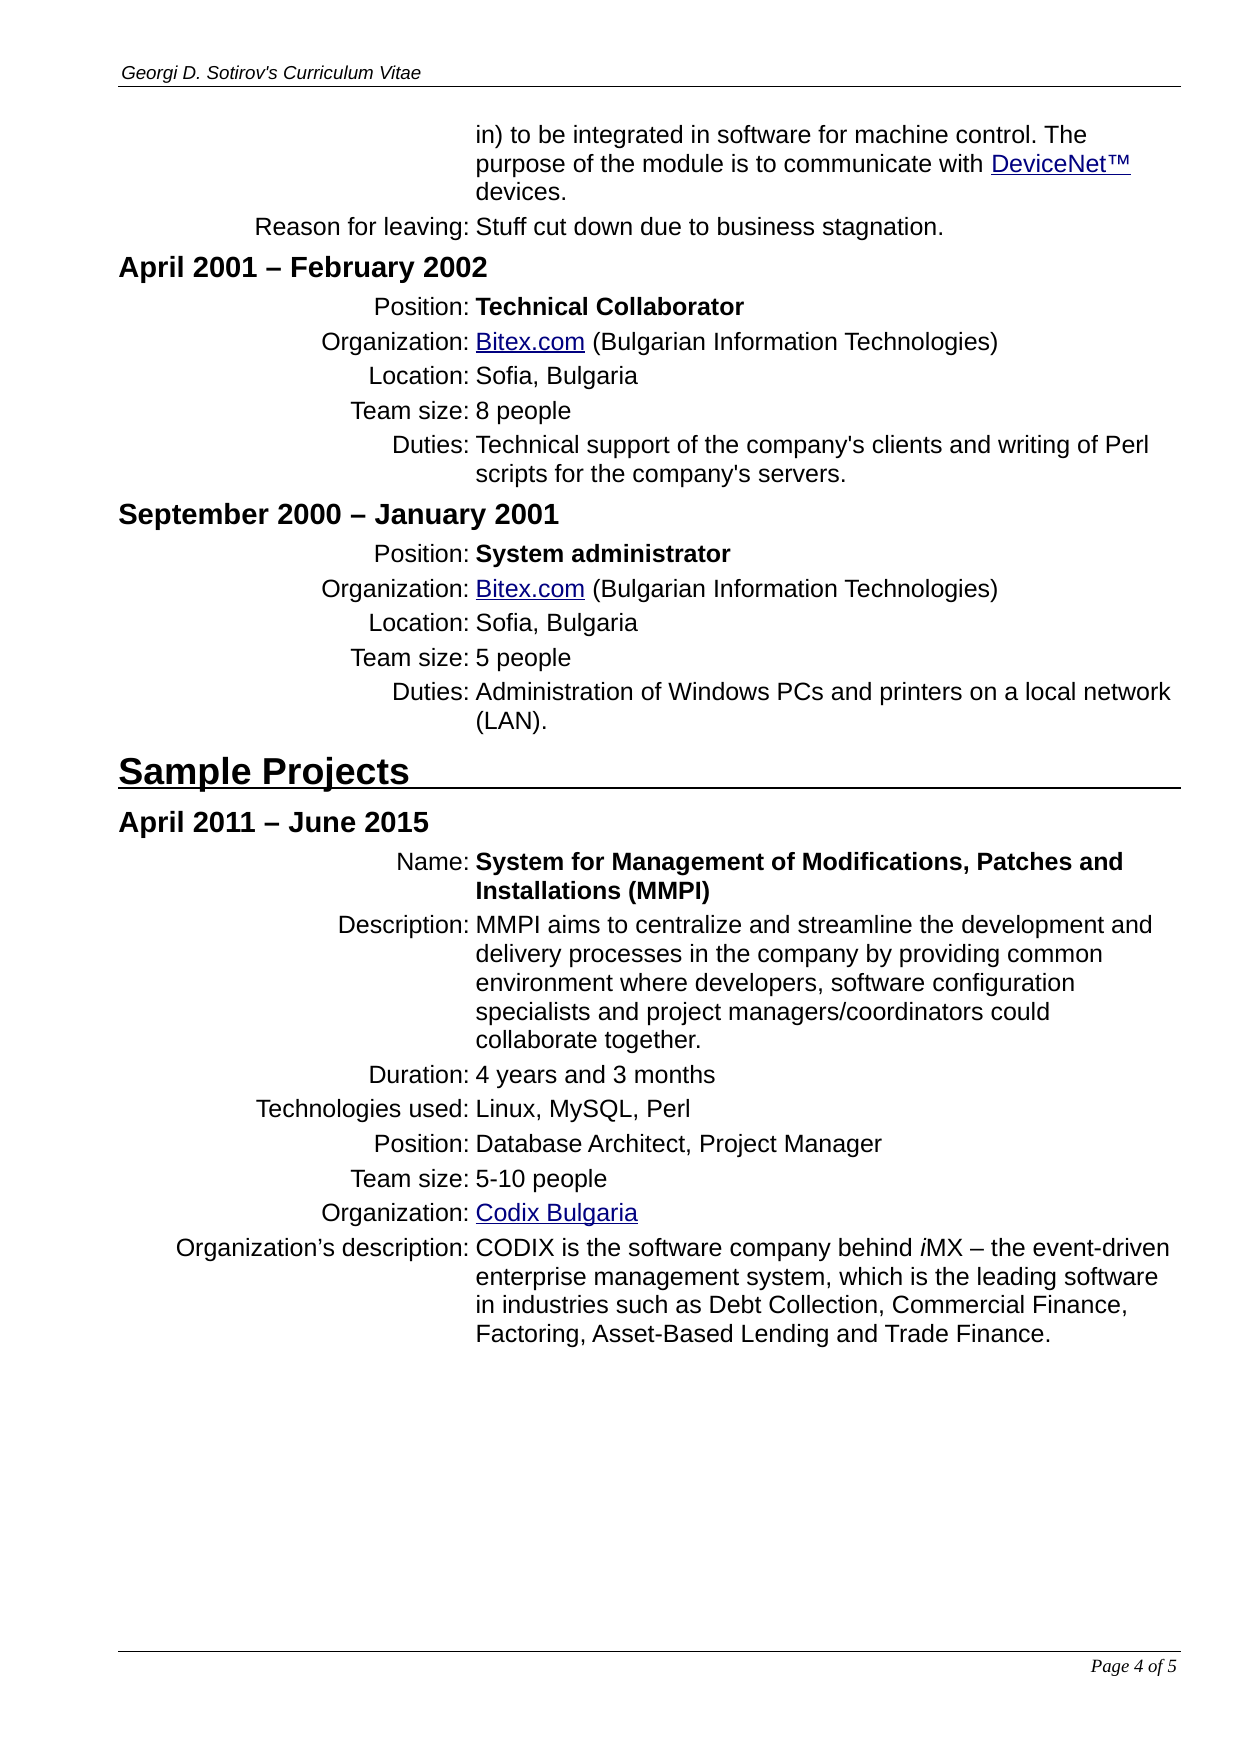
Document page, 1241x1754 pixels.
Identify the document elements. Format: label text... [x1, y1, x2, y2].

table_cell Team size: [118, 1161, 472, 1195]
table_cell [118, 117, 472, 209]
table_cell Description: [118, 908, 472, 1057]
table_cell Location: [118, 358, 472, 393]
table_cell Organization: [118, 571, 472, 605]
table_cell Sofia, Bulgaria [473, 605, 1182, 640]
table_cell Codix Bulgaria [473, 1195, 1182, 1230]
subtitle [118, 789, 1181, 793]
table_header System for Management of Modifications, Patches and Installations (MMPI) [473, 844, 1182, 907]
table_cell Reason for leaving: [118, 209, 472, 244]
table_cell Position: [118, 1126, 472, 1161]
table_cell Team size: [118, 640, 472, 674]
table_header System administrator [473, 536, 1182, 571]
table_cell Organization: [118, 1195, 472, 1230]
table_cell Linux, MySQL, Perl [473, 1092, 1182, 1126]
table_cell Duration: [118, 1057, 472, 1092]
table_header Position: [118, 536, 472, 571]
table_cell Sofia, Bulgaria [473, 358, 1182, 393]
table_header Technical Collaborator [473, 289, 1182, 324]
subtitle Sample Projects [118, 749, 1181, 787]
table_cell 4 years and 3 months [473, 1057, 1182, 1092]
subtitle April 2011 – June 2015 [118, 804, 1181, 838]
table_cell Technologies used: [118, 1092, 472, 1126]
subtitle September 2000 – January 2001 [118, 497, 1181, 530]
table_cell Organization: [118, 324, 472, 358]
subtitle April 2001 – February 2002 [118, 249, 1181, 283]
table_header Position: [118, 289, 472, 324]
table_cell Duties: [118, 428, 472, 491]
table_cell MMPI aims to centralize and streamline the development and delivery processes in the company by providing common environment where developers, software configuration specialists and project managers/coordinators could collaborate together. [473, 908, 1182, 1057]
table_cell 5-10 people [473, 1161, 1182, 1195]
table_cell 8 people [473, 393, 1182, 427]
table_cell Bitex.com (Bulgarian Information Technologies) [473, 571, 1182, 605]
table_cell 5 people [473, 640, 1182, 674]
table_cell in) to be integrated in software for machine control. The purpose of the module is to communicate with DeviceNet™ devices. [473, 117, 1182, 209]
table_cell Duties: [118, 675, 472, 738]
table_cell Database Architect, Project Manager [473, 1126, 1182, 1161]
table_cell Administration of Windows PCs and printers on a local network (LAN). [473, 675, 1182, 738]
table_cell Bitex.com (Bulgarian Information Technologies) [473, 324, 1182, 358]
table_cell Team size: [118, 393, 472, 427]
table_cell Stuff cut down due to business stagnation. [473, 209, 1182, 244]
table_header Name: [118, 844, 472, 907]
table_cell CODIX is the software company behind iMX – the event-driven enterprise management system, which is the leading software in industries such as Debt Collection, Commercial Finance, Factoring, Asset-Based Lending and Trade Finance. [473, 1230, 1182, 1351]
table_cell Location: [118, 605, 472, 640]
table_cell Technical support of the company's clients and writing of Perl scripts for the company's servers. [473, 428, 1182, 491]
table_cell Organization’s description: [118, 1230, 472, 1351]
